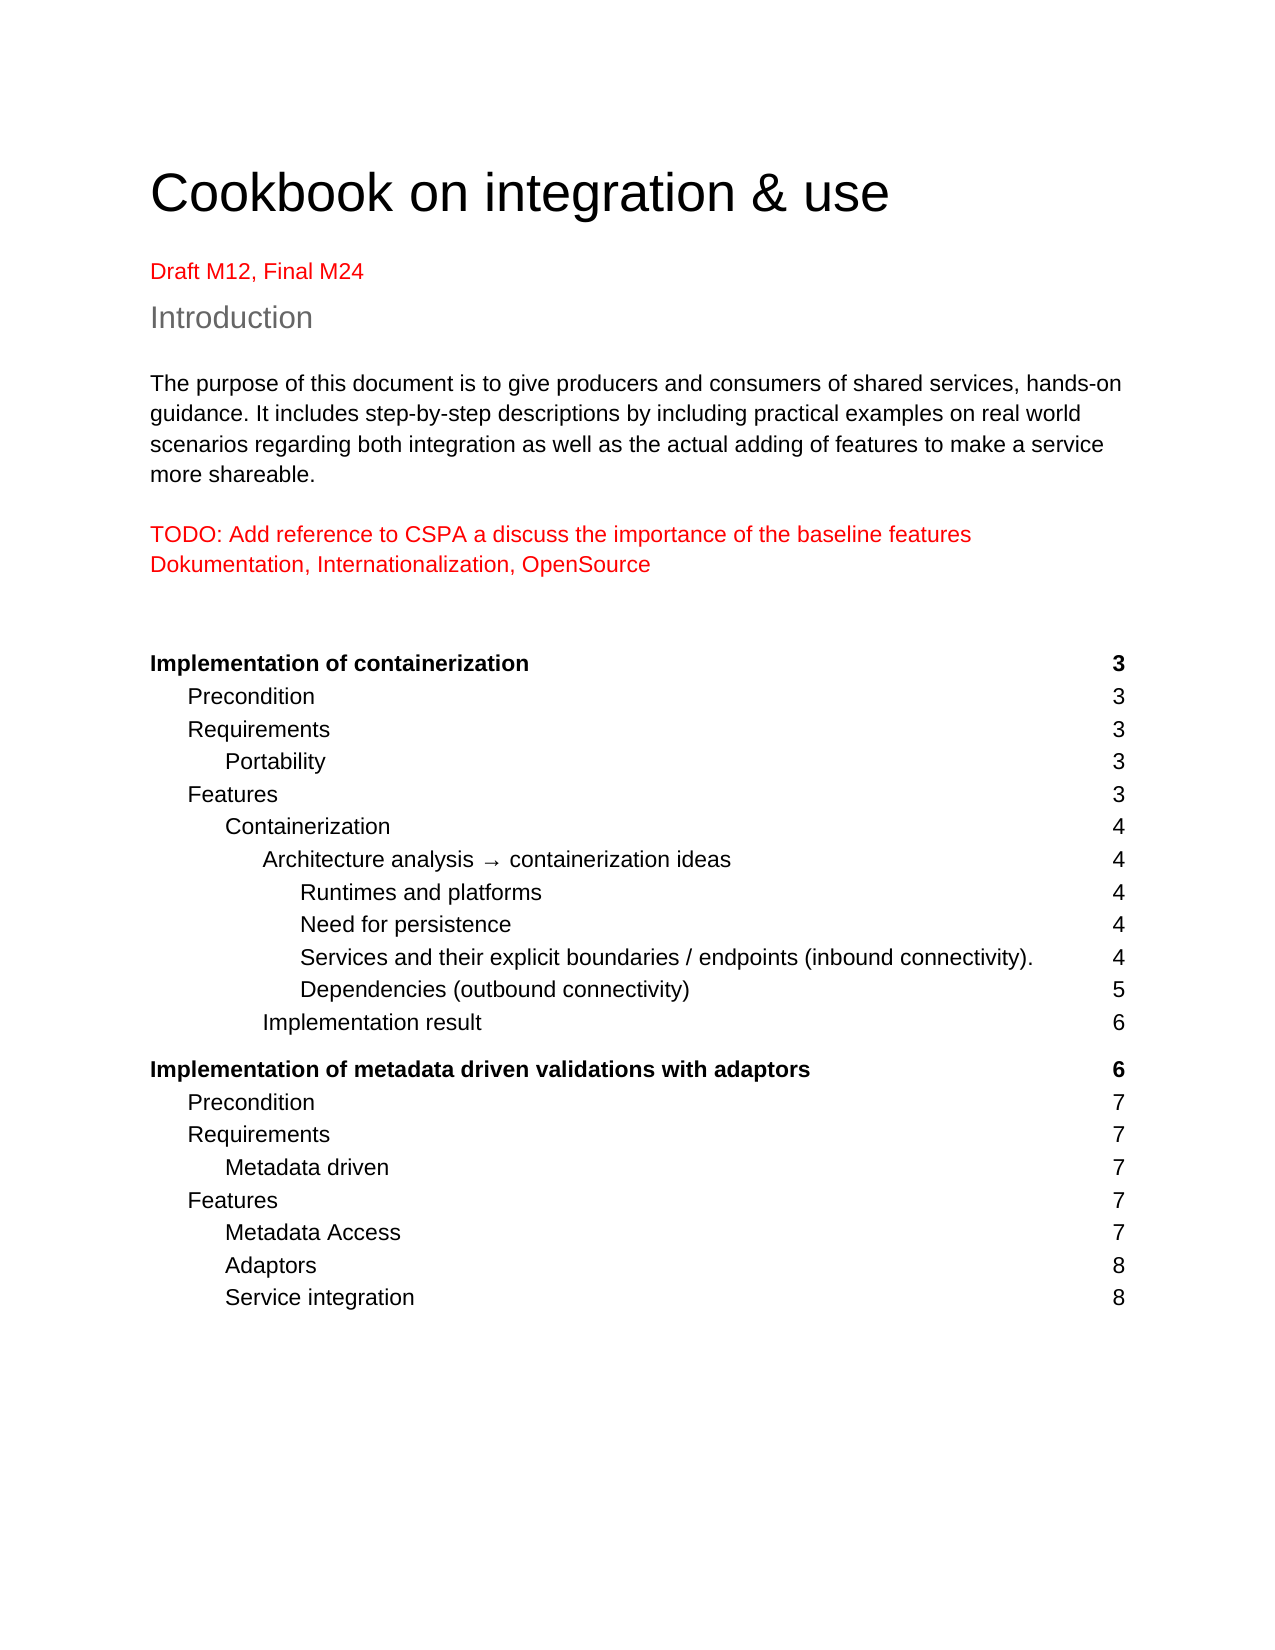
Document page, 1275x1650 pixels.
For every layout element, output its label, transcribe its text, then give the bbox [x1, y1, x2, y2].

text Precondition 7 [187, 1089, 1125, 1115]
text Service integration 8 [225, 1284, 1125, 1311]
text Features 3 [187, 781, 1125, 807]
text Runtimes and platforms 4 [300, 878, 1125, 905]
text Services and their explicit boundaries / endpoints (inbound connectivity). 4 [300, 944, 1125, 970]
text Requirements 3 [187, 716, 1125, 742]
text Draft M12, Final M24 [150, 258, 1125, 284]
text Architecture analysis → containerization ideas 4 [262, 846, 1125, 872]
title Cookbook on integration & use [150, 160, 1125, 223]
text The purpose of this document is to give producers and consumers of shared services, hands-on guidance. It includes step-by-step descriptions by including practical examples on real world scenarios regarding both integration as well as the actual adding of features to make a service more shareable. [150, 370, 1125, 487]
text Requirements 7 [187, 1121, 1125, 1148]
text Metadata driven 7 [225, 1154, 1125, 1180]
subtitle Introduction [150, 299, 1125, 335]
text Precondition 3 [187, 683, 1125, 709]
text Implementation result 6 [262, 1009, 1125, 1035]
text Containerization 4 [225, 813, 1125, 840]
text Dependencies (outbound connectivity) 5 [300, 976, 1125, 1003]
text Implementation of metadata driven validations with adaptors 6 [150, 1056, 1125, 1082]
text TODO: Add reference to CSPA a discuss the importance of the baseline features Dokumentation, Internationalization, OpenSource [150, 521, 1125, 578]
text Adaptors 8 [225, 1252, 1125, 1278]
text Metadata Access 7 [225, 1219, 1125, 1246]
text Portability 3 [225, 748, 1125, 774]
text Implementation of containerization 3 [150, 650, 1125, 677]
text Need for persistence 4 [300, 911, 1125, 937]
text Features 7 [187, 1187, 1125, 1213]
